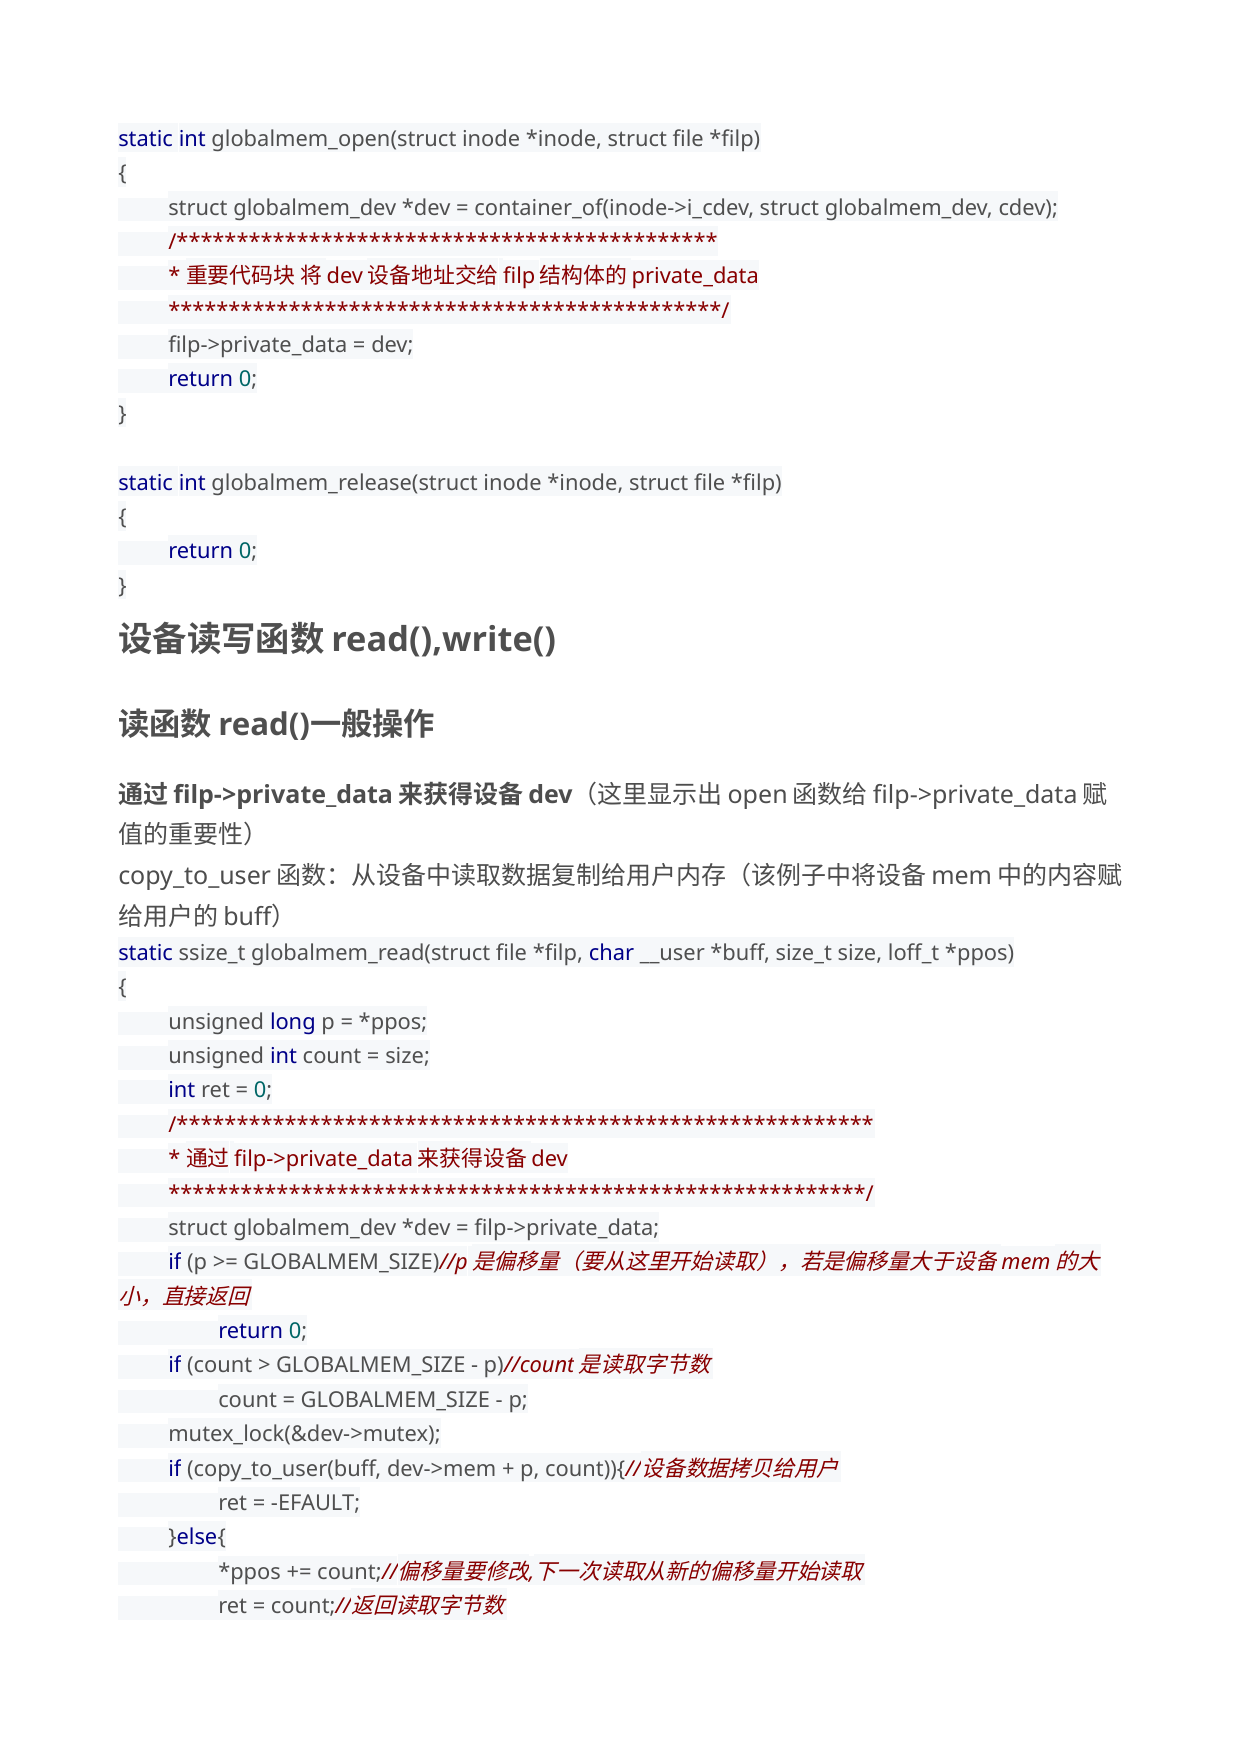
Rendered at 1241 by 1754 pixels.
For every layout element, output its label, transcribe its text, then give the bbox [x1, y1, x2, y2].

text 通过filp->private_data来获得设备dev（这里显示出open函数给filp->private_data赋值的重要性） copy_to_user函数：从设备中读取数据复制给用户内存（该例子中将设备mem中的内容赋给用户的buff） [118, 770, 1122, 932]
text count = GLOBALMEM_SIZE - p; [118, 1379, 1122, 1413]
text return 0; [118, 359, 1122, 393]
text *ppos += count;//偏移量要修改,下一次读取从新的偏移量开始读取 [118, 1551, 1122, 1585]
text unsigned long p = *ppos; [118, 1001, 1122, 1035]
text /********************************************************** [118, 1104, 1122, 1138]
text { [118, 967, 1122, 1001]
text } [118, 565, 1122, 599]
text filp->private_data = dev; [118, 324, 1122, 359]
text return 0; [118, 531, 1122, 565]
text int ret = 0; [118, 1070, 1122, 1104]
subtitle 设备读写函数read(),write() [118, 612, 1122, 662]
subtitle 读函数read()一般操作 [118, 699, 1122, 745]
text ret = -EFAULT; [118, 1482, 1122, 1517]
text ret = count;//返回读取字节数 [118, 1585, 1122, 1620]
text mutex_lock(&dev->mutex); [118, 1413, 1122, 1448]
text struct globalmem_dev *dev = container_of(inode->i_cdev, struct globalmem_dev, cdev); [118, 187, 1122, 221]
text struct globalmem_dev *dev = filp->private_data; [118, 1207, 1122, 1242]
text }else{ [118, 1517, 1122, 1551]
text * 通过filp->private_data来获得设备dev [118, 1138, 1122, 1173]
text { [118, 496, 1122, 531]
text { [118, 152, 1122, 187]
text **********************************************/ [118, 290, 1122, 324]
text static ssize_t globalmem_read(struct file *filp, char __user *buff, size_t size, loff_t *ppos) [118, 932, 1122, 967]
text return 0; [118, 1310, 1122, 1345]
text if (count > GLOBALMEM_SIZE - p)//count是读取字节数 [118, 1345, 1122, 1379]
text unsigned int count = size; [118, 1035, 1122, 1070]
text if (copy_to_user(buff, dev->mem + p, count)){//设备数据拷贝给用户 [118, 1448, 1122, 1482]
text if (p >= GLOBALMEM_SIZE)//p是偏移量（要从这里开始读取），若是偏移量大于设备mem的大小，直接返回 [118, 1242, 1122, 1310]
text /********************************************* [118, 221, 1122, 256]
text } [118, 393, 1122, 427]
text static int globalmem_open(struct inode *inode, struct file *filp) [118, 118, 1122, 152]
text **********************************************************/ [118, 1173, 1122, 1207]
text static int globalmem_release(struct inode *inode, struct file *filp) [118, 462, 1122, 496]
text * 重要代码块 将dev设备地址交给filp结构体的private_data [118, 256, 1122, 290]
